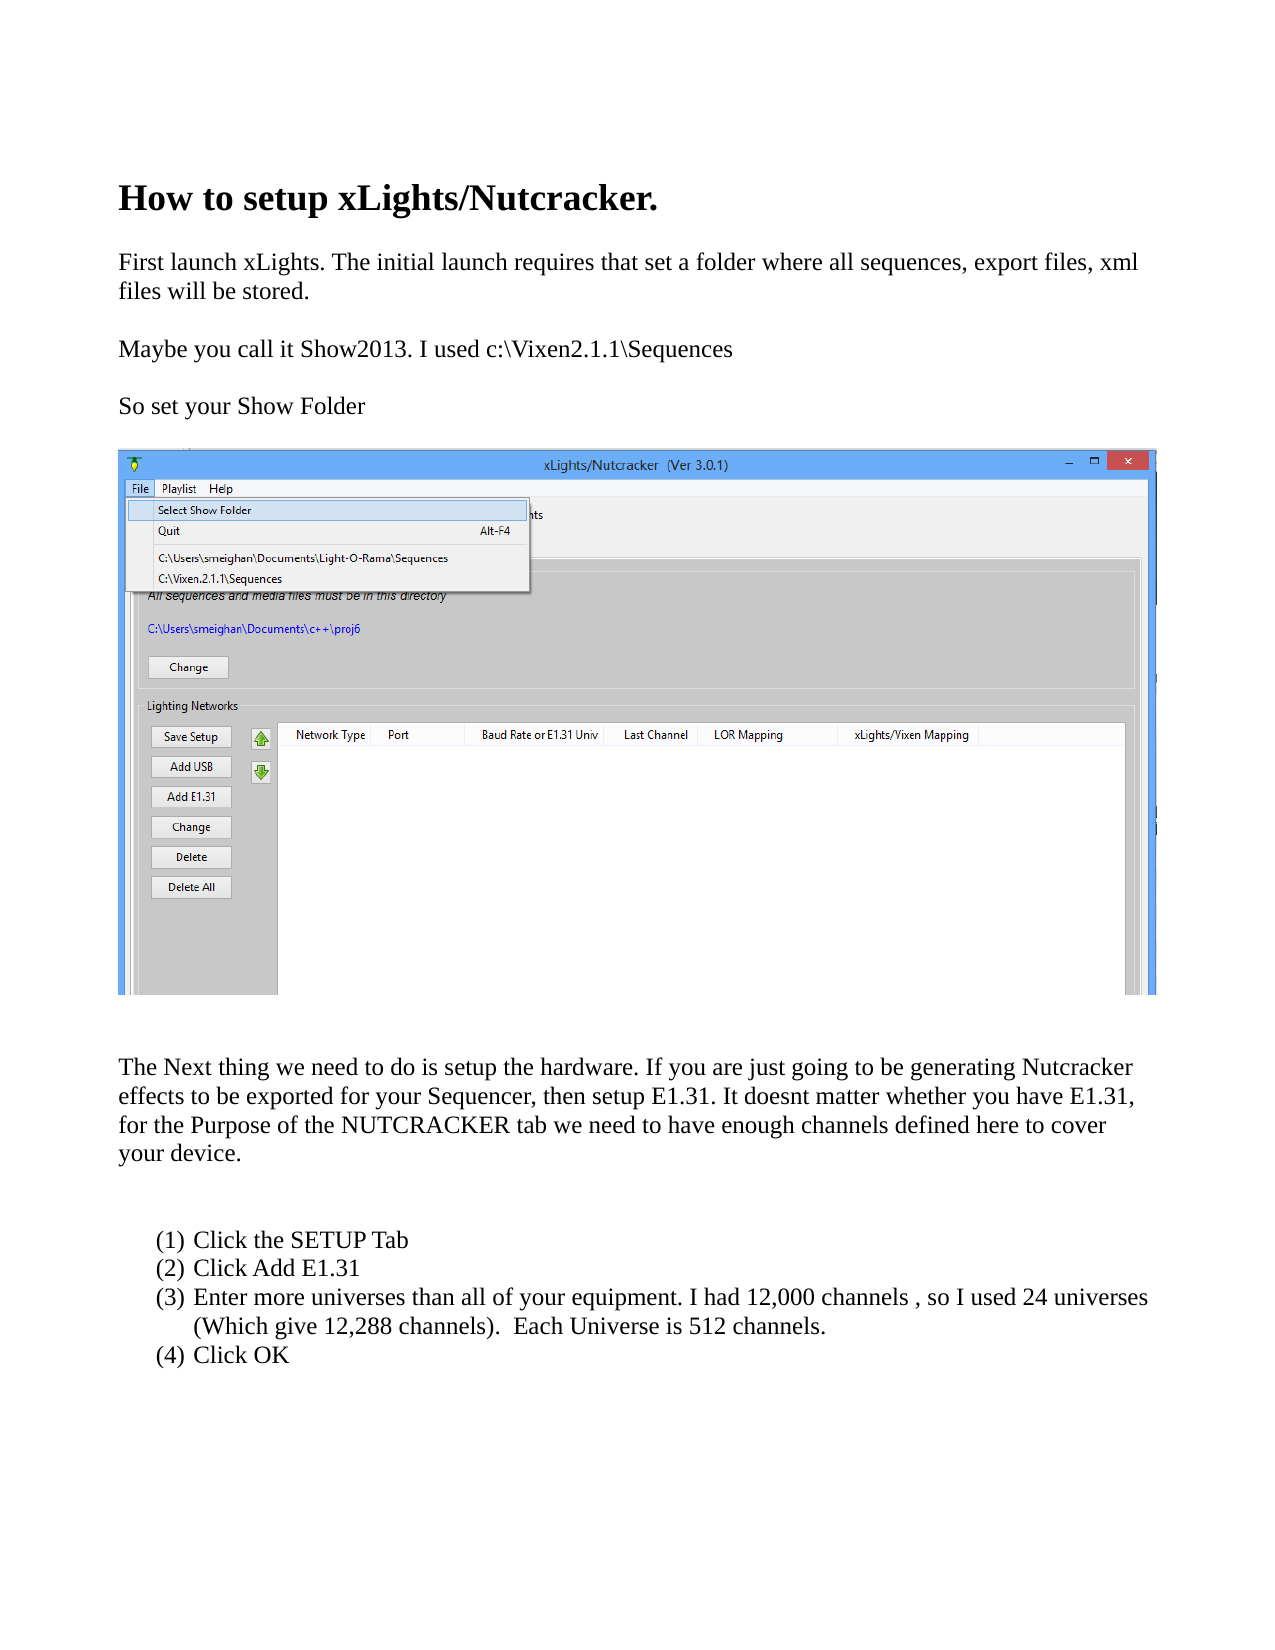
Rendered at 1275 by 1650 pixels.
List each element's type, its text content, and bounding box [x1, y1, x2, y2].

text Maybe you call it Show2013. I used c:\Vixen2.1.1\Sequences [118, 334, 1157, 362]
list Enter more universes than all of your equipment. I had 12,000 channels , so I used 24 universes (Which give 12,288 channels). Each Universe is 512 channels. [156, 1282, 1157, 1340]
picture [118, 448, 1157, 995]
text First launch xLights. The initial launch requires that set a folder where all sequences, export files, xml files will be stored. [118, 247, 1157, 305]
list Click Add E1.31 [156, 1253, 1157, 1282]
list Click the SETUP Tab [156, 1225, 1157, 1253]
text How to setup xLights/Nutcracker. [118, 176, 1157, 219]
text So set your Show Folder [118, 391, 1157, 420]
list Click OK [156, 1340, 1157, 1368]
text The Next thing we need to do is setup the hardware. If you are just going to be generating Nutcracker effects to be exported for your Sequencer, then setup E1.31. It doesnt matter whether you have E1.31, for the Purpose of the NUTCRACKER tab we need to have enough channels defined here to cover your device. [118, 1052, 1157, 1167]
